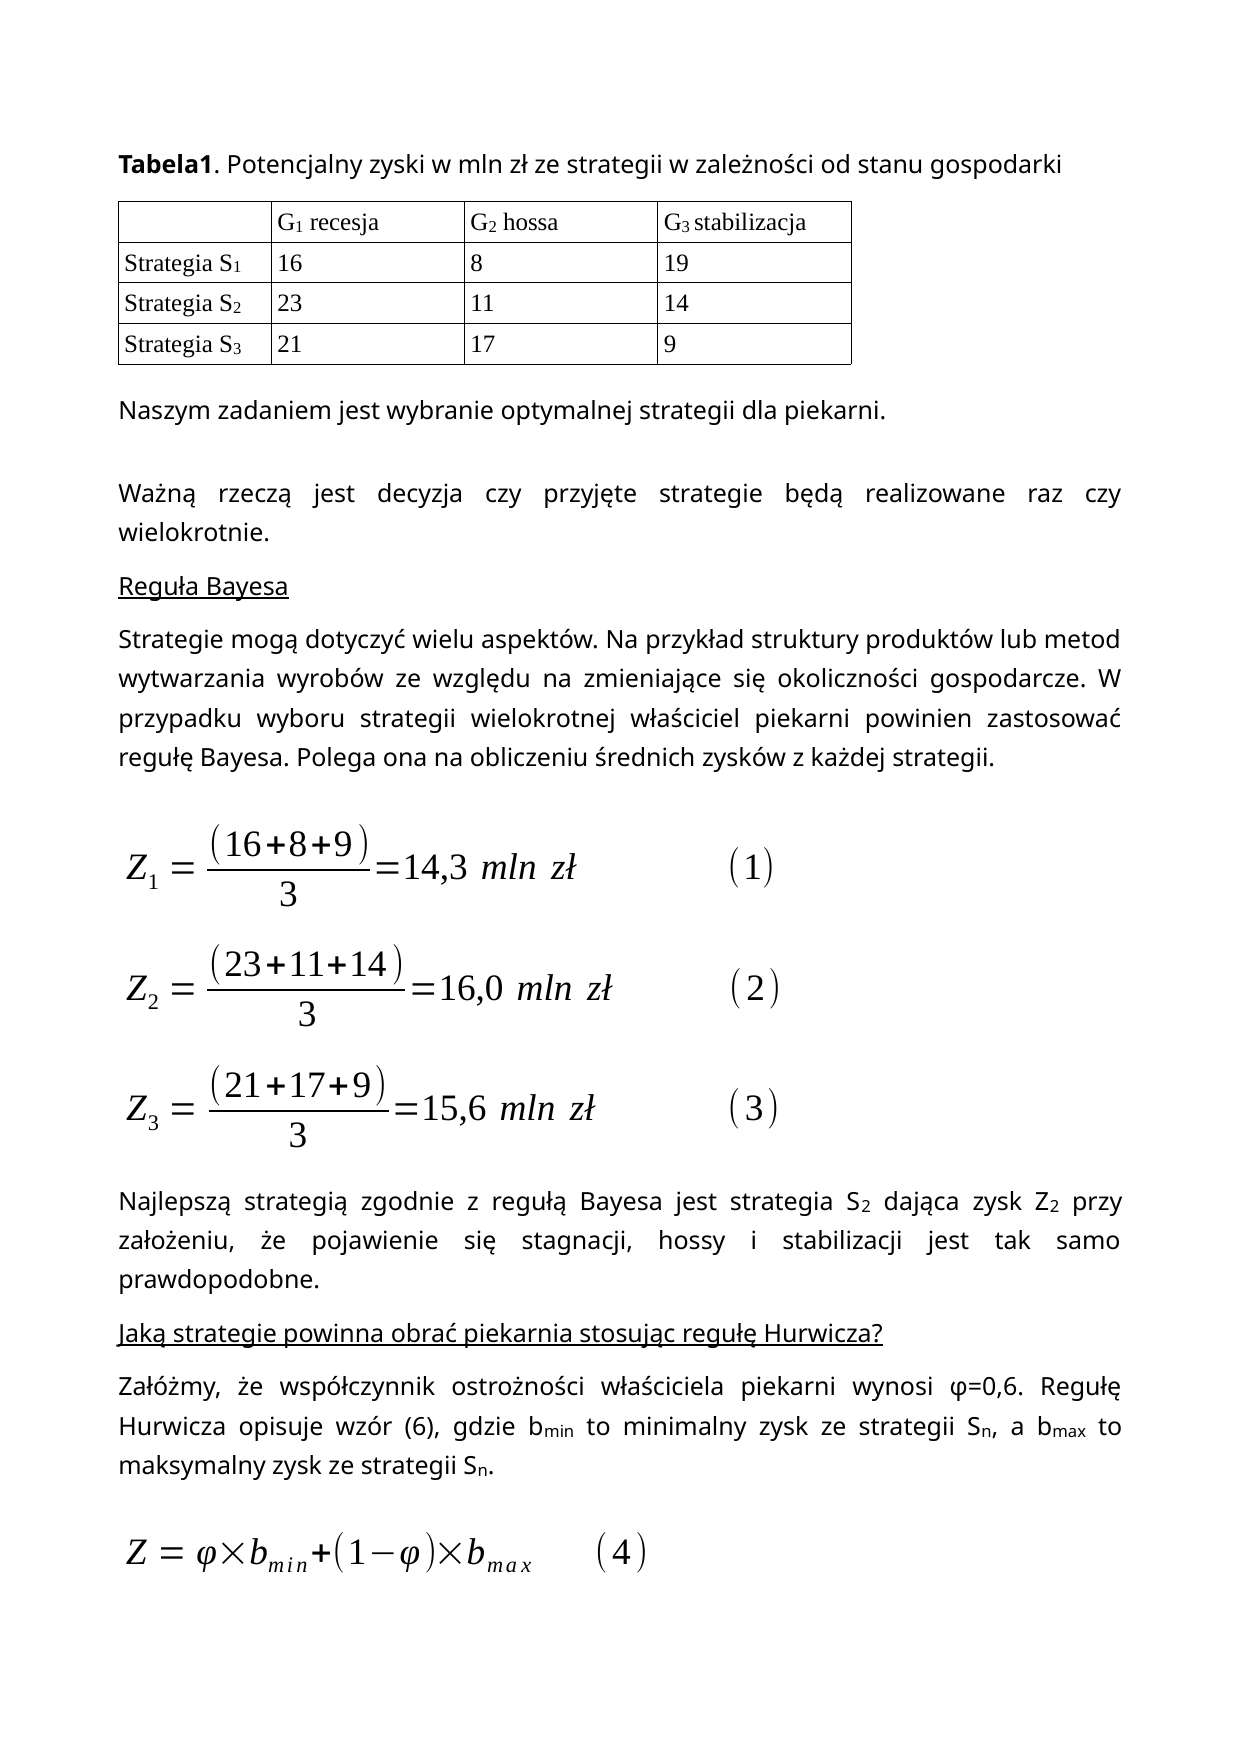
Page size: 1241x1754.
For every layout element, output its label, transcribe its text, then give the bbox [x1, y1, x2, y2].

table_cell 23 [272, 283, 464, 323]
table_cell Strategia S1 [119, 243, 271, 282]
table_cell Strategia S3 [119, 324, 271, 363]
table_cell 11 [465, 283, 657, 323]
text Reguła Bayesa [118, 568, 1122, 602]
text Jaką strategie powinna obrać piekarnia stosując regułę Hurwicza? [118, 1315, 1122, 1349]
table_cell 16 [272, 243, 464, 282]
table_header G3 stabilizacja [658, 202, 851, 241]
table_header [119, 202, 271, 241]
table_cell 14 [658, 283, 851, 323]
table_cell 17 [465, 324, 657, 363]
table_cell Strategia S2 [119, 283, 271, 323]
text Ważną rzeczą jest decyzja czy przyjęte strategie będą realizowane raz czy wielokrotnie. [118, 475, 1122, 548]
text Najlepszą strategią zgodnie z regułą Bayesa jest strategia S2 dająca zysk Z2 przy założeniu, że pojawienie się stagnacji, hossy i stabilizacji jest tak samo prawdopodobne. [118, 1183, 1122, 1296]
table_header G1 recesja [272, 202, 464, 241]
text Tabela1. Potencjalny zyski w mln zł ze strategii w zależności od stanu gospodarki [118, 147, 1122, 181]
text Załóżmy, że współczynnik ostrożności właściciela piekarni wynosi φ=0,6. Regułę Hurwicza opisuje wzór (6), gdzie bmin to minimalny zysk ze strategii Sn, a bmax to maksymalny zysk ze strategii Sn. [118, 1369, 1122, 1481]
text Naszym zadaniem jest wybranie optymalnej strategii dla piekarni. [118, 393, 1122, 427]
table_cell 19 [658, 243, 851, 282]
table_cell 8 [465, 243, 657, 282]
table_cell 9 [658, 324, 851, 363]
table_header G2 hossa [465, 202, 657, 241]
text Strategie mogą dotyczyć wielu aspektów. Na przykład struktury produktów lub metod wytwarzania wyrobów ze względu na zmieniające się okoliczności gospodarcze. W przypadku wyboru strategii wielokrotnej właściciel piekarni powinien zastosować regułę Bayesa. Polega ona na obliczeniu średnich zysków z każdej strategii. [118, 622, 1122, 773]
table_cell 21 [272, 324, 464, 363]
